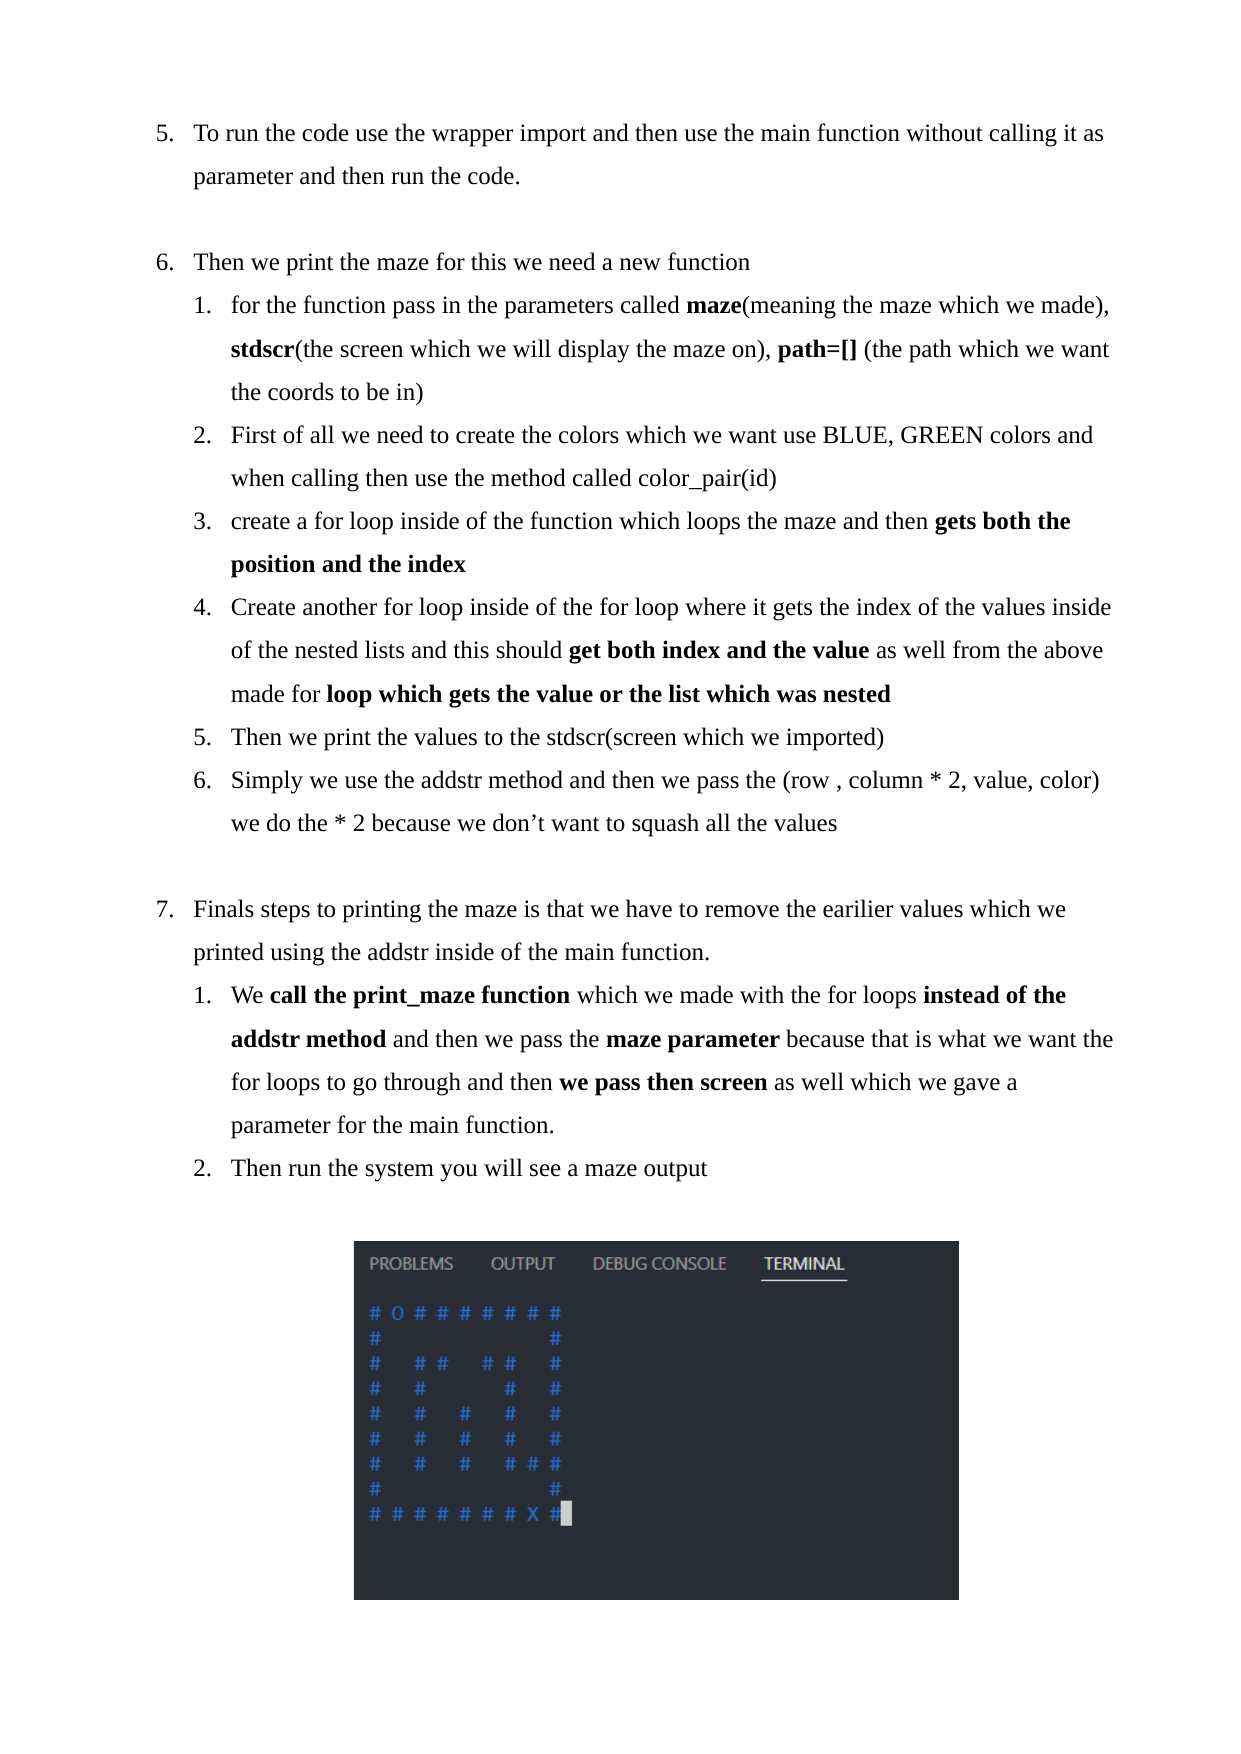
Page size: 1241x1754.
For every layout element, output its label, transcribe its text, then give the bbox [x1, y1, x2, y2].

list To run the code use the wrapper import and then use the main function without calling it as parameter and then run the code. [156, 118, 1122, 190]
list create a for loop inside of the function which loops the maze and then gets both the position and the index [193, 506, 1122, 578]
list Then we print the values to the stdscr(screen which we imported) [193, 722, 1122, 751]
list Finals steps to printing the maze is that we have to remove the earilier values which we printed using the addstr inside of the main function. [156, 894, 1122, 966]
list Create another for loop inside of the for loop where it gets the index of the values inside of the nested lists and this should get both index and the value as well from the above made for loop which gets the value or the list which was nested [193, 592, 1122, 707]
list Then run the system you will see a maze output [193, 1153, 1122, 1182]
list Then we print the maze for this we need a new function [156, 247, 1122, 276]
list Simply we use the addstr method and then we pass the (row , column * 2, value, color) we do the * 2 because we don’t want to squash all the values [193, 765, 1122, 837]
list We call the print_maze function which we made with the for loops instead of the addstr method and then we pass the maze parameter because that is what we want the for loops to go through and then we pass then screen as well which we gave a parameter for the main function. [193, 981, 1122, 1139]
list for the function pass in the parameters called maze(meaning the maze which we made), stdscr(the screen which we will display the maze on), path=[] (the path which we want the coords to be in) [193, 291, 1122, 406]
picture [353, 1241, 959, 1600]
list First of all we need to create the colors which we want use BLUE, GREEN colors and when calling then use the method called color_pair(id) [193, 420, 1122, 492]
